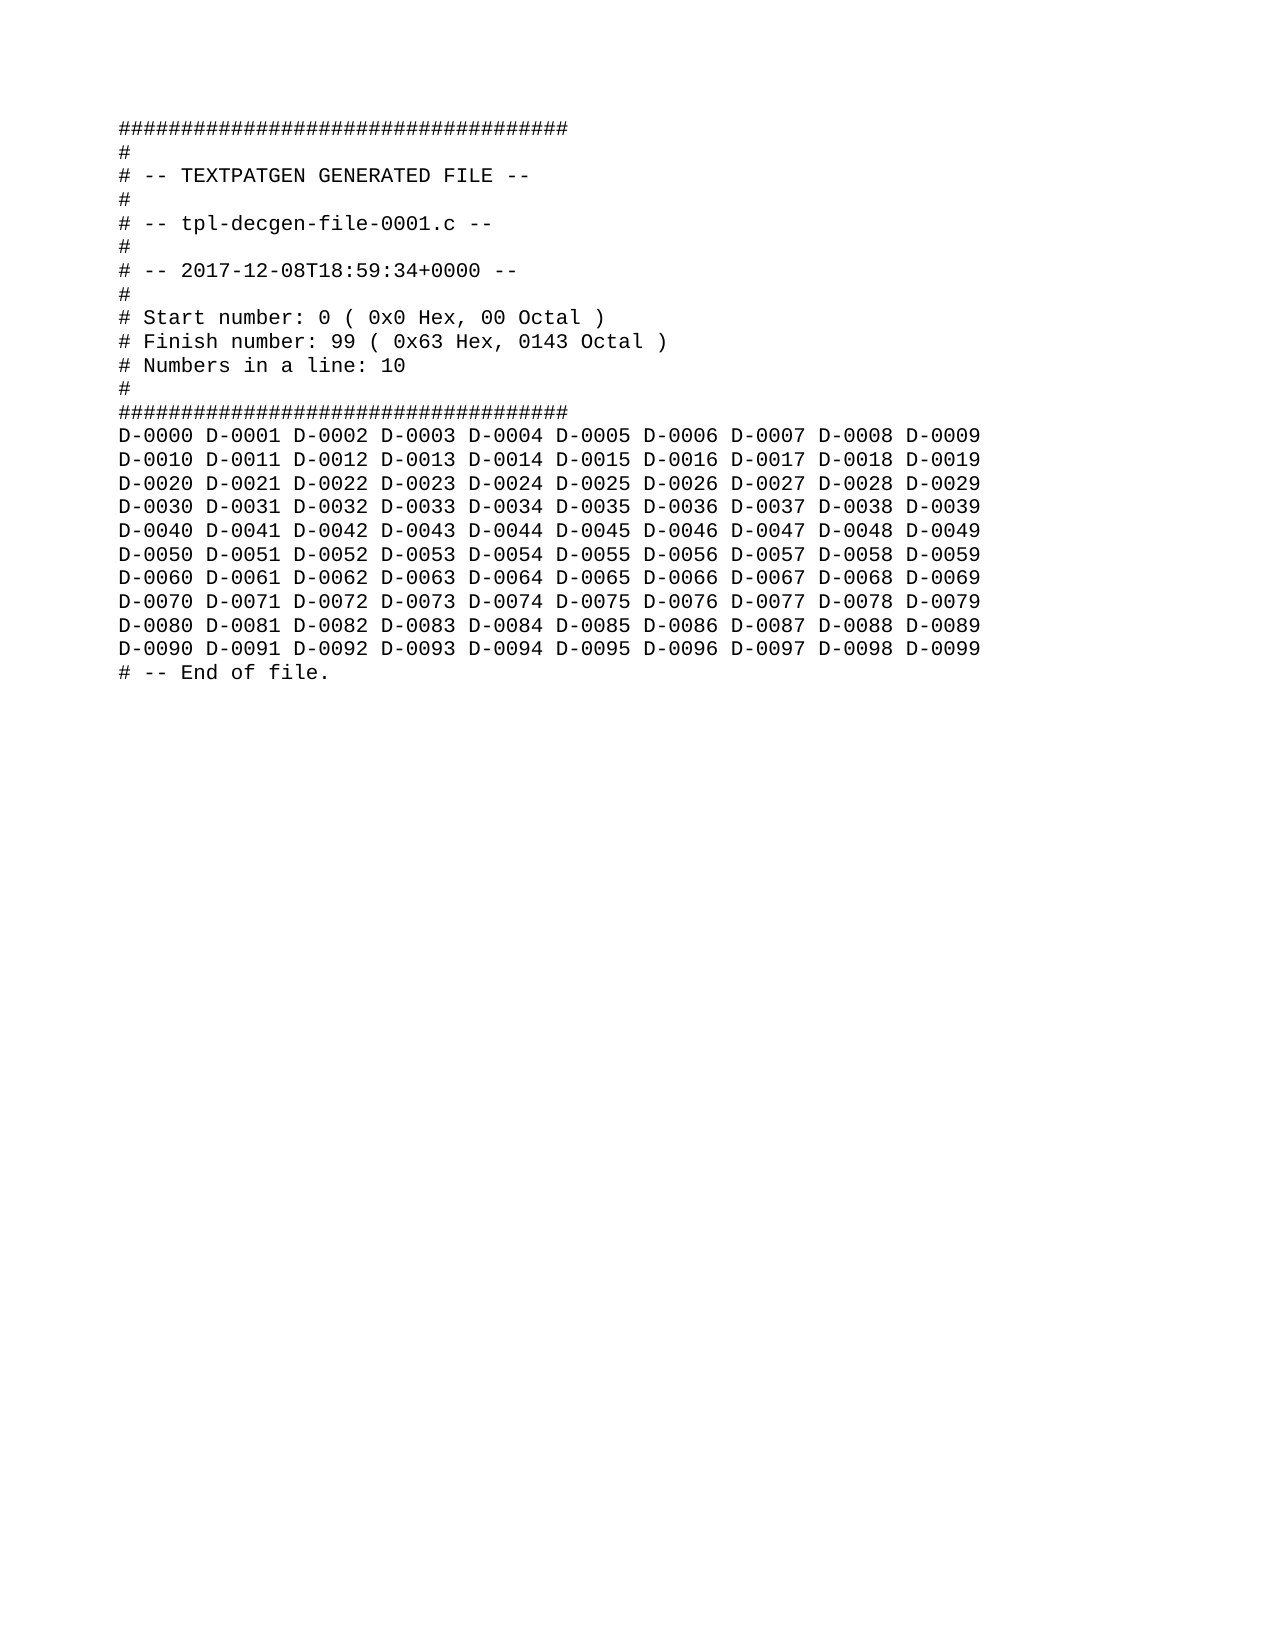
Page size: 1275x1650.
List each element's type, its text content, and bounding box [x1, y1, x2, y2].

text # [118, 236, 1157, 260]
text # Start number: 0 ( 0x0 Hex, 00 Octal ) [118, 307, 1157, 331]
text # -- TEXTPATGEN GENERATED FILE -- [118, 165, 1157, 189]
text D-0000 D-0001 D-0002 D-0003 D-0004 D-0005 D-0006 D-0007 D-0008 D-0009 [118, 426, 1157, 449]
text # Numbers in a line: 10 [118, 354, 1157, 378]
text # [118, 378, 1157, 402]
text D-0060 D-0061 D-0062 D-0063 D-0064 D-0065 D-0066 D-0067 D-0068 D-0069 [118, 567, 1157, 591]
text # -- End of file. [118, 662, 1157, 686]
text D-0090 D-0091 D-0092 D-0093 D-0094 D-0095 D-0096 D-0097 D-0098 D-0099 [118, 638, 1157, 662]
text # [118, 189, 1157, 213]
text D-0070 D-0071 D-0072 D-0073 D-0074 D-0075 D-0076 D-0077 D-0078 D-0079 [118, 591, 1157, 615]
text #################################### [118, 402, 1157, 426]
text D-0050 D-0051 D-0052 D-0053 D-0054 D-0055 D-0056 D-0057 D-0058 D-0059 [118, 544, 1157, 567]
text # Finish number: 99 ( 0x63 Hex, 0143 Octal ) [118, 331, 1157, 354]
text # -- 2017-12-08T18:59:34+0000 -- [118, 260, 1157, 284]
text D-0030 D-0031 D-0032 D-0033 D-0034 D-0035 D-0036 D-0037 D-0038 D-0039 [118, 496, 1157, 520]
text # [118, 284, 1157, 307]
text D-0010 D-0011 D-0012 D-0013 D-0014 D-0015 D-0016 D-0017 D-0018 D-0019 [118, 449, 1157, 473]
text D-0040 D-0041 D-0042 D-0043 D-0044 D-0045 D-0046 D-0047 D-0048 D-0049 [118, 520, 1157, 544]
text #################################### [118, 118, 1157, 142]
text # -- tpl-decgen-file-0001.c -- [118, 213, 1157, 236]
text D-0080 D-0081 D-0082 D-0083 D-0084 D-0085 D-0086 D-0087 D-0088 D-0089 [118, 615, 1157, 638]
text # [118, 142, 1157, 165]
text D-0020 D-0021 D-0022 D-0023 D-0024 D-0025 D-0026 D-0027 D-0028 D-0029 [118, 473, 1157, 496]
